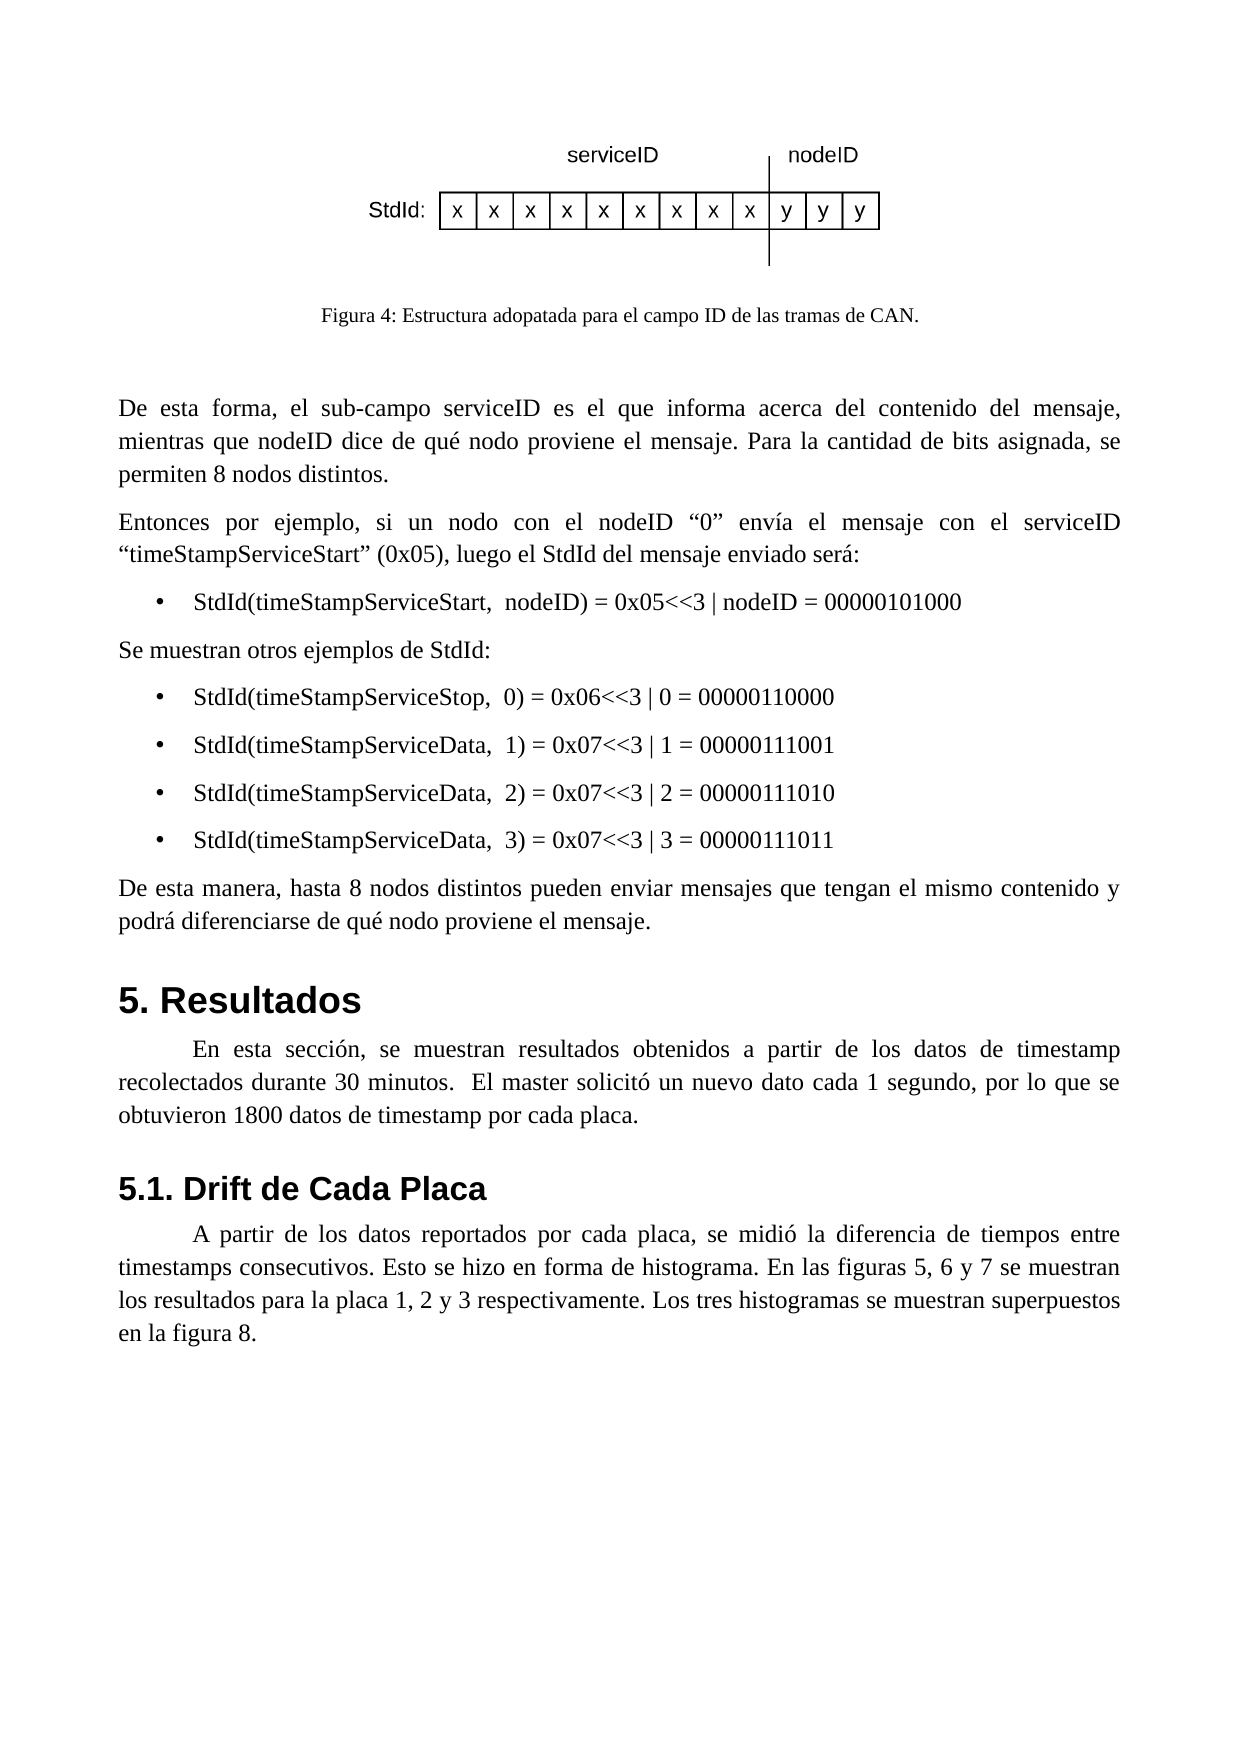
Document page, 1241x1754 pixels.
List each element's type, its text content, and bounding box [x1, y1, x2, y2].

text Figura 4: Estructura adopatada para el campo ID de las tramas de CAN. [118, 303, 1122, 327]
text A partir de los datos reportados por cada placa, se midió la diferencia de tiempos entre timestamps consecutivos. Esto se hizo en forma de histograma. En las figuras 5, 6 y 7 se muestran los resultados para la placa 1, 2 y 3 respectivamente. Los tres histogramas se muestran superpuestos en la figura 8. [118, 1219, 1122, 1347]
text De esta manera, hasta 8 nodos distintos pueden enviar mensajes que tengan el mismo contenido y podrá diferenciarse de qué nodo proviene el mensaje. [118, 873, 1122, 934]
list StdId(timeStampServiceStart, nodeID) = 0x05<<3 | nodeID = 00000101000 [156, 587, 1122, 616]
text Entonces por ejemplo, si un nodo con el nodeID “0” envía el mensaje con el serviceID “timeStampServiceStart” (0x05), luego el StdId del mensaje enviado será: [118, 507, 1122, 568]
text Se muestran otros ejemplos de StdId: [118, 635, 1122, 663]
list StdId(timeStampServiceStop, 0) = 0x06<<3 | 0 = 00000110000 [156, 682, 1122, 711]
subtitle 5. Resultados [118, 978, 1122, 1022]
text En esta sección, se muestran resultados obtenidos a partir de los datos de timestamp recolectados durante 30 minutos. El master solicitó un nuevo dato cada 1 segundo, por lo que se obtuvieron 1800 datos de timestamp por cada placa. [118, 1034, 1122, 1129]
picture [342, 118, 898, 285]
list StdId(timeStampServiceData, 2) = 0x07<<3 | 2 = 00000111010 [156, 778, 1122, 806]
list StdId(timeStampServiceData, 1) = 0x07<<3 | 1 = 00000111001 [156, 730, 1122, 759]
text De esta forma, el sub-campo serviceID es el que informa acerca del contenido del mensaje, mientras que nodeID dice de qué nodo proviene el mensaje. Para la cantidad de bits asignada, se permiten 8 nodos distintos. [118, 393, 1122, 488]
subtitle 5.1. Drift de Cada Placa [118, 1168, 1122, 1207]
list StdId(timeStampServiceData, 3) = 0x07<<3 | 3 = 00000111011 [156, 825, 1122, 854]
